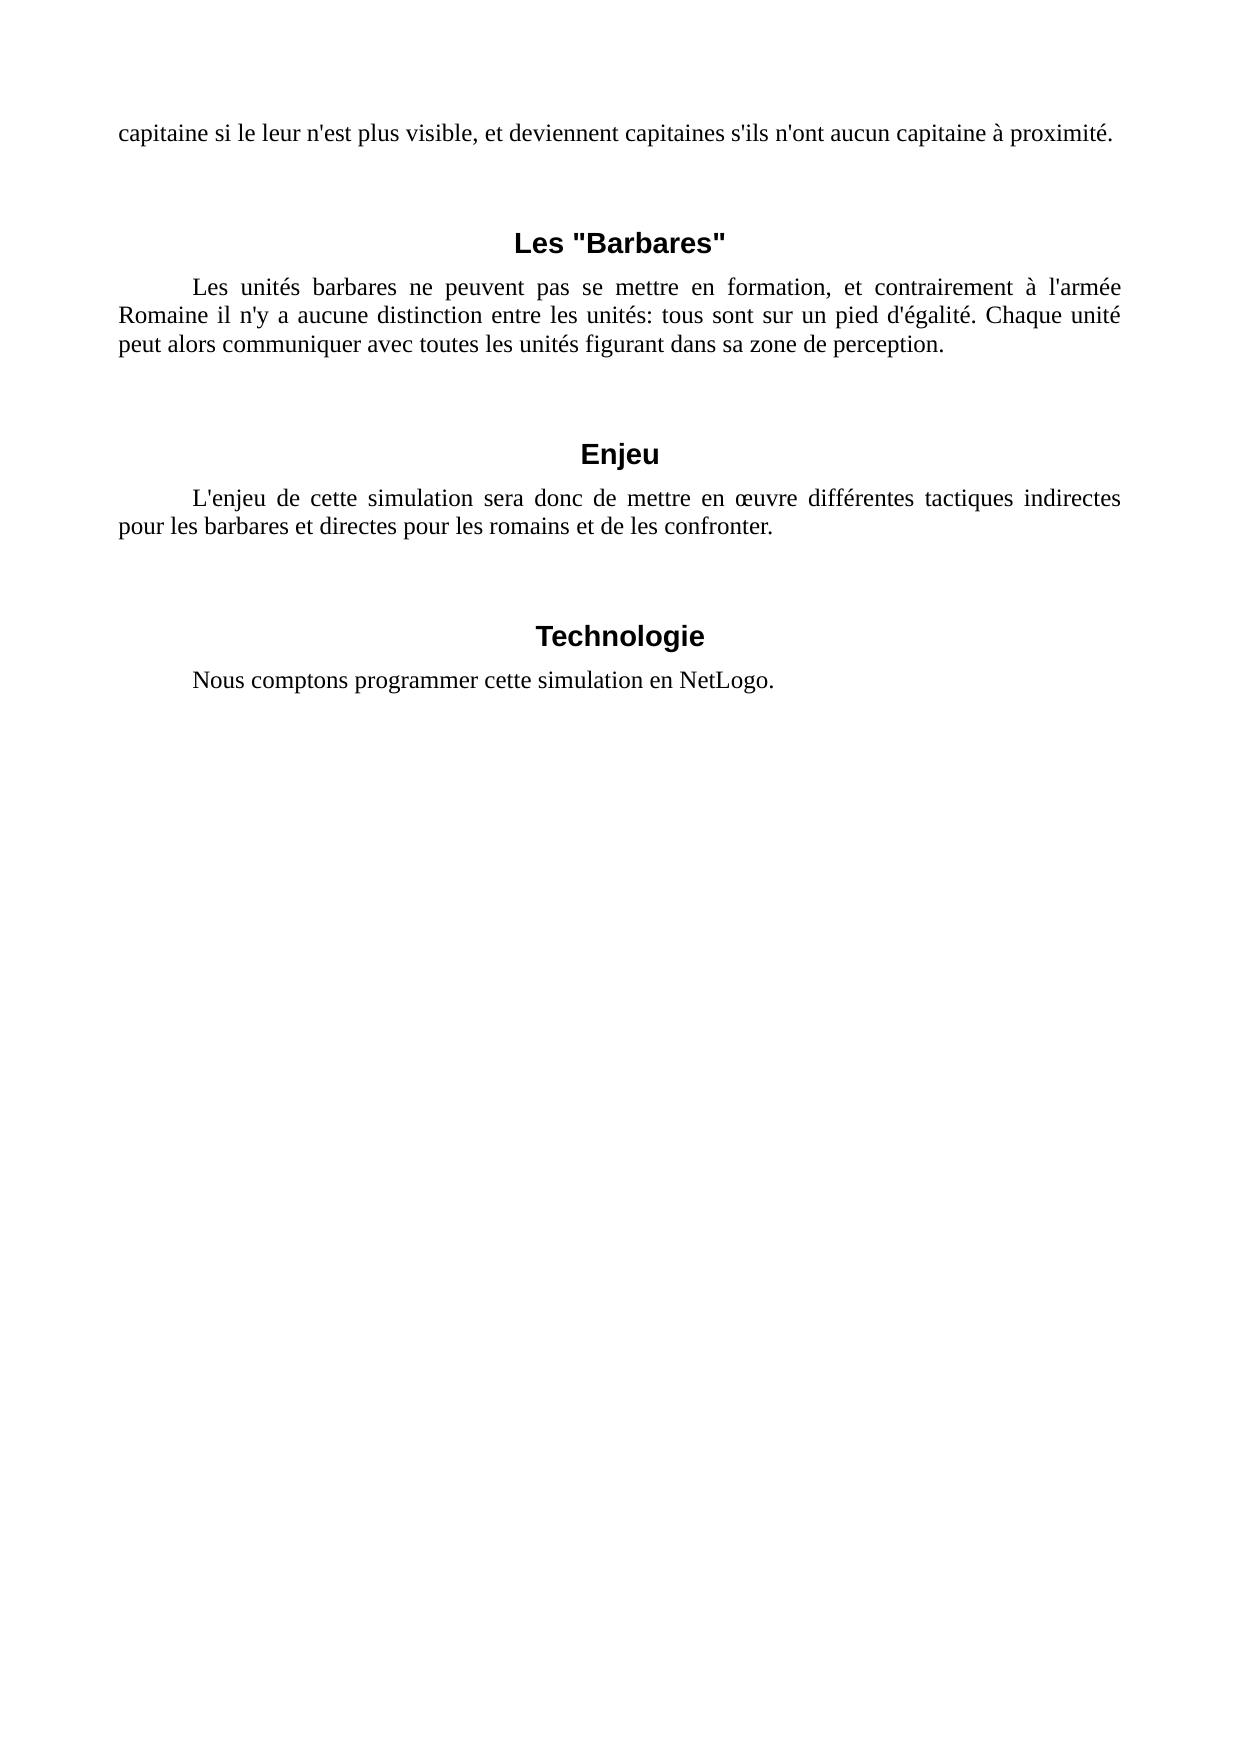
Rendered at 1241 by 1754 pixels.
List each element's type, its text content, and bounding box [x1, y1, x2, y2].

subtitle Technologie [118, 619, 1122, 652]
text capitaine si le leur n'est plus visible, et deviennent capitaines s'ils n'ont aucun capitaine à proximité. [118, 118, 1122, 147]
text Nous comptons programmer cette simulation en NetLogo. [118, 665, 1122, 694]
subtitle Les "Barbares" [118, 226, 1122, 259]
subtitle Enjeu [118, 437, 1122, 470]
text Les unités barbares ne peuvent pas se mettre en formation, et contrairement à l'armée Romaine il n'y a aucune distinction entre les unités: tous sont sur un pied d'égalité. Chaque unité peut alors communiquer avec toutes les unités figurant dans sa zone de perception. [118, 272, 1122, 358]
text L'enjeu de cette simulation sera donc de mettre en œuvre différentes tactiques indirectes pour les barbares et directes pour les romains et de les confronter. [118, 483, 1122, 540]
